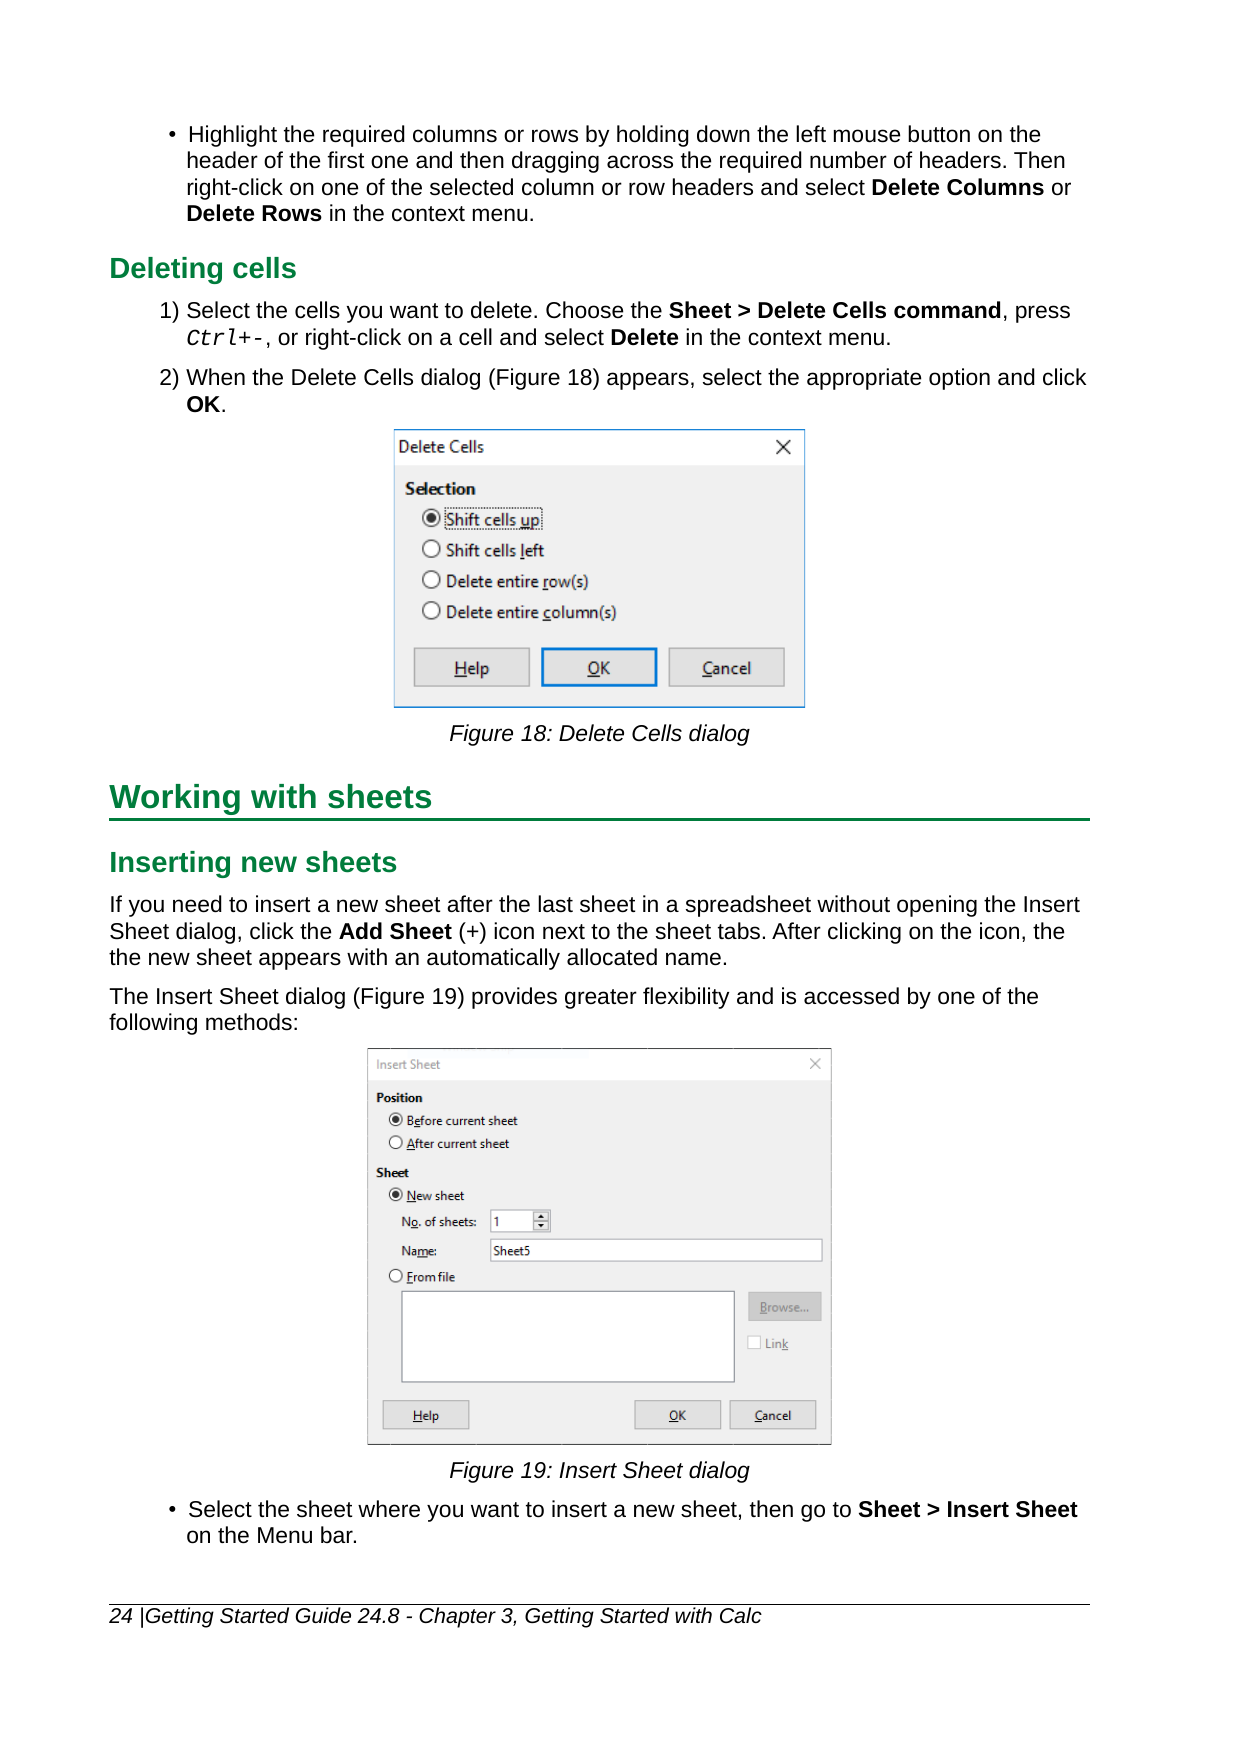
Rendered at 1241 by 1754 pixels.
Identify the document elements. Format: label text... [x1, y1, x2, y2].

list The Insert Sheet dialog (Figure 19) provides greater flexibility and is accessed by one of the following methods: [109, 983, 1090, 1036]
text Figure 18: Delete Cells dialog [394, 719, 805, 746]
picture [367, 1048, 832, 1445]
subtitle Deleting cells [109, 251, 1090, 285]
subtitle Inserting new sheets [109, 845, 1090, 879]
list When the Delete Cells dialog (Figure 18) appears, select the appropriate option and click OK. [186, 364, 1090, 417]
list Select the sheet where you want to insert a new sheet, then go to Sheet > Insert Sheet on the Menu bar. [168, 1496, 1090, 1549]
list Highlight the required columns or rows by holding down the left mouse button on the header of the first one and then dragging across the required number of headers. Then right-click on one of the selected column or row headers and select Delete Columns or Delete Rows in the context menu. [168, 121, 1090, 226]
subtitle Working with sheets [109, 777, 1090, 818]
picture [393, 429, 806, 708]
text Figure 19: Insert Sheet dialog [368, 1457, 831, 1484]
list Select the cells you want to delete. Choose the Sheet > Delete Cells command, press Ctrl+-, or right-click on a cell and select Delete in the context menu. [186, 297, 1090, 352]
text If you need to insert a new sheet after the last sheet in a spreadsheet without opening the Insert Sheet dialog, click the Add Sheet (+) icon next to the sheet tabs. After clicking on the icon, the the new sheet appears with an automatically allocated name. [109, 891, 1090, 970]
